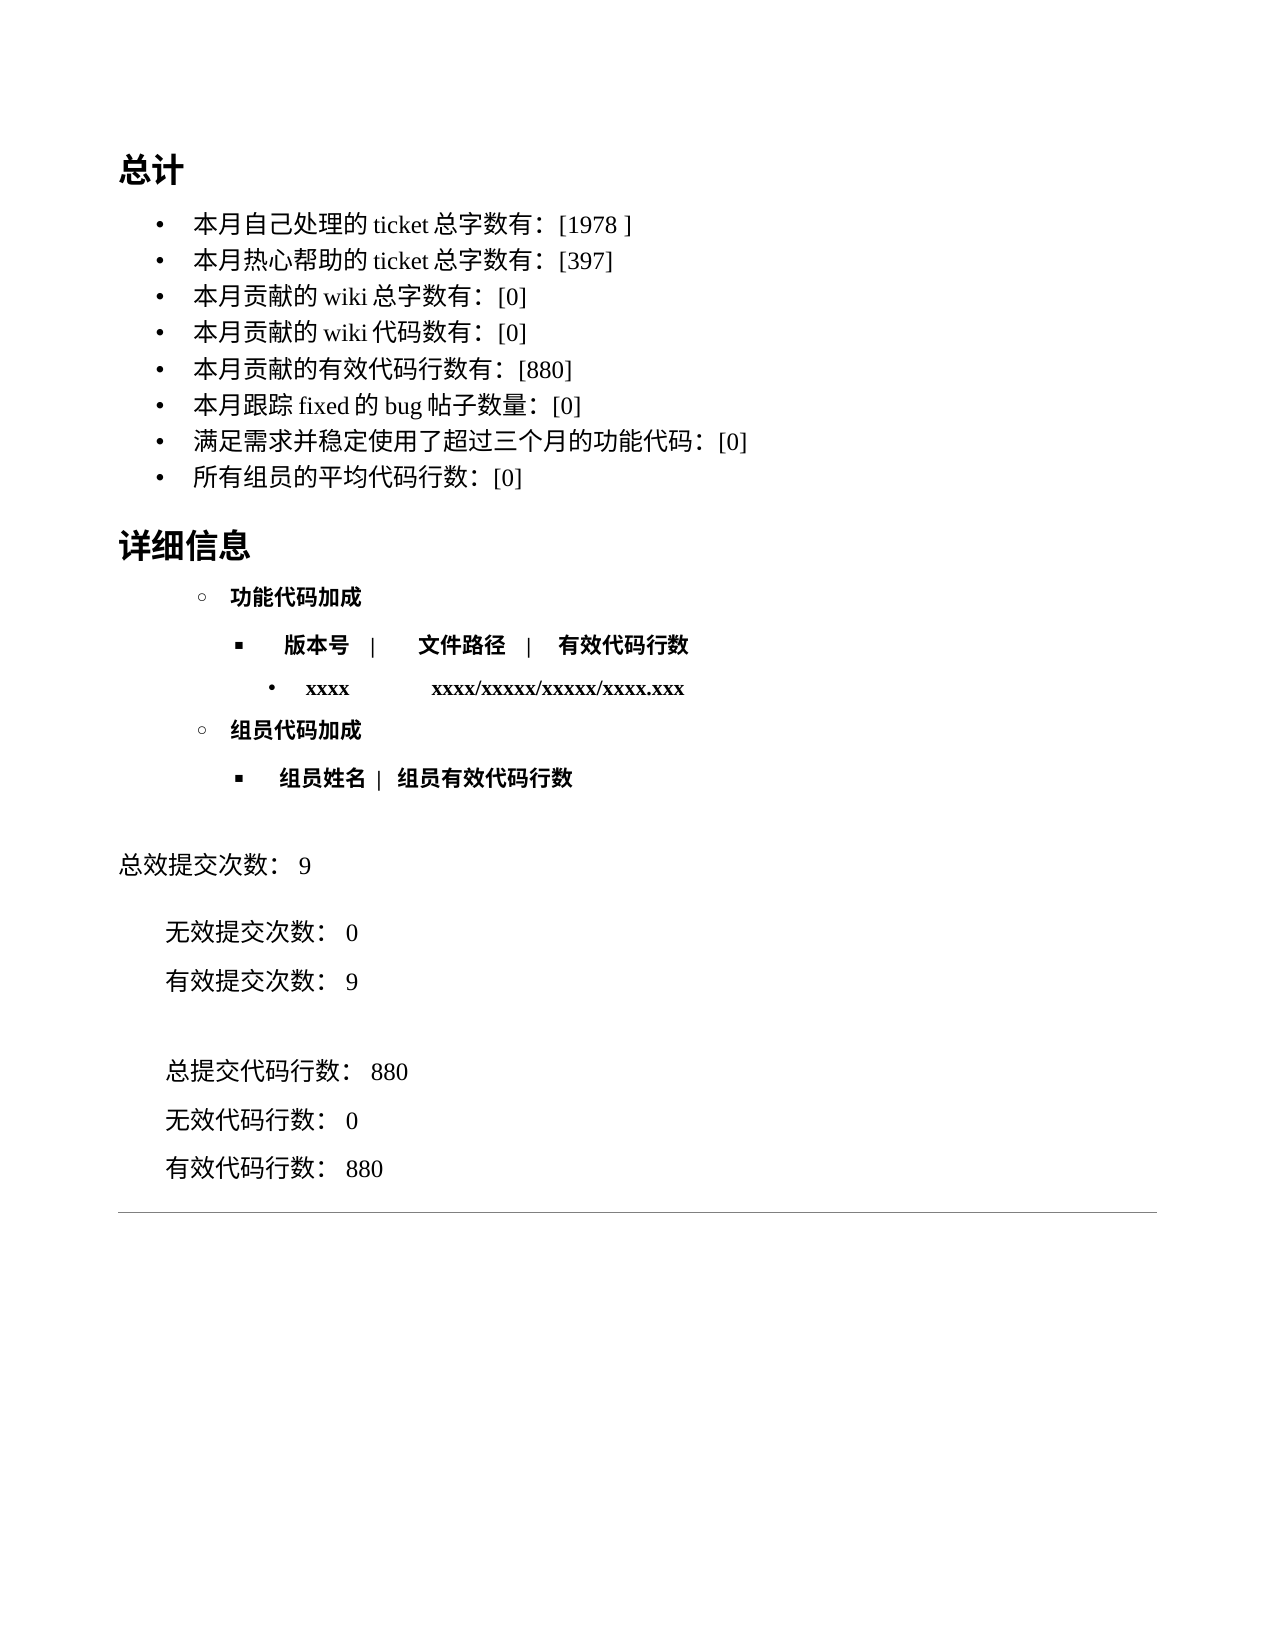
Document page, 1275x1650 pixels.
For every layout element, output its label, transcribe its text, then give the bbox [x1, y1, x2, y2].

text 无效提交次数： 0 [165, 913, 1157, 949]
list 本月贡献的有效代码行数有：[880] [156, 349, 1157, 385]
list 本月贡献的wiki总字数有：[0] [156, 277, 1157, 313]
list 功能代码加成 [193, 580, 1157, 612]
list 本月贡献的wiki代码数有：[0] [156, 313, 1157, 349]
subtitle 总计 [118, 143, 1157, 192]
list xxxx xxxx/xxxxx/xxxxx/xxxx.xxx [268, 675, 1157, 700]
list 组员代码加成 [193, 713, 1157, 745]
list 本月跟踪fixed的bug帖子数量：[0] [156, 385, 1157, 422]
list 组员姓名 | 组员有效代码行数 [231, 761, 1157, 792]
list 本月自己处理的ticket总字数有：[1978 ] [156, 204, 1157, 240]
text 总效提交次数： 9 [118, 846, 1157, 882]
text 无效代码行数： 0 [165, 1100, 1157, 1136]
list 版本号 | 文件路径 | 有效代码行数 [231, 628, 1157, 659]
text 有效代码行数： 880 [165, 1149, 1157, 1185]
subtitle 详细信息 [118, 519, 1157, 568]
list 本月热心帮助的ticket总字数有：[397] [156, 240, 1157, 277]
list 满足需求并稳定使用了超过三个月的功能代码：[0] [156, 422, 1157, 458]
text 有效提交次数： 9 [165, 961, 1157, 998]
text 总提交代码行数： 880 [165, 1051, 1157, 1088]
list 所有组员的平均代码行数：[0] [156, 458, 1157, 494]
